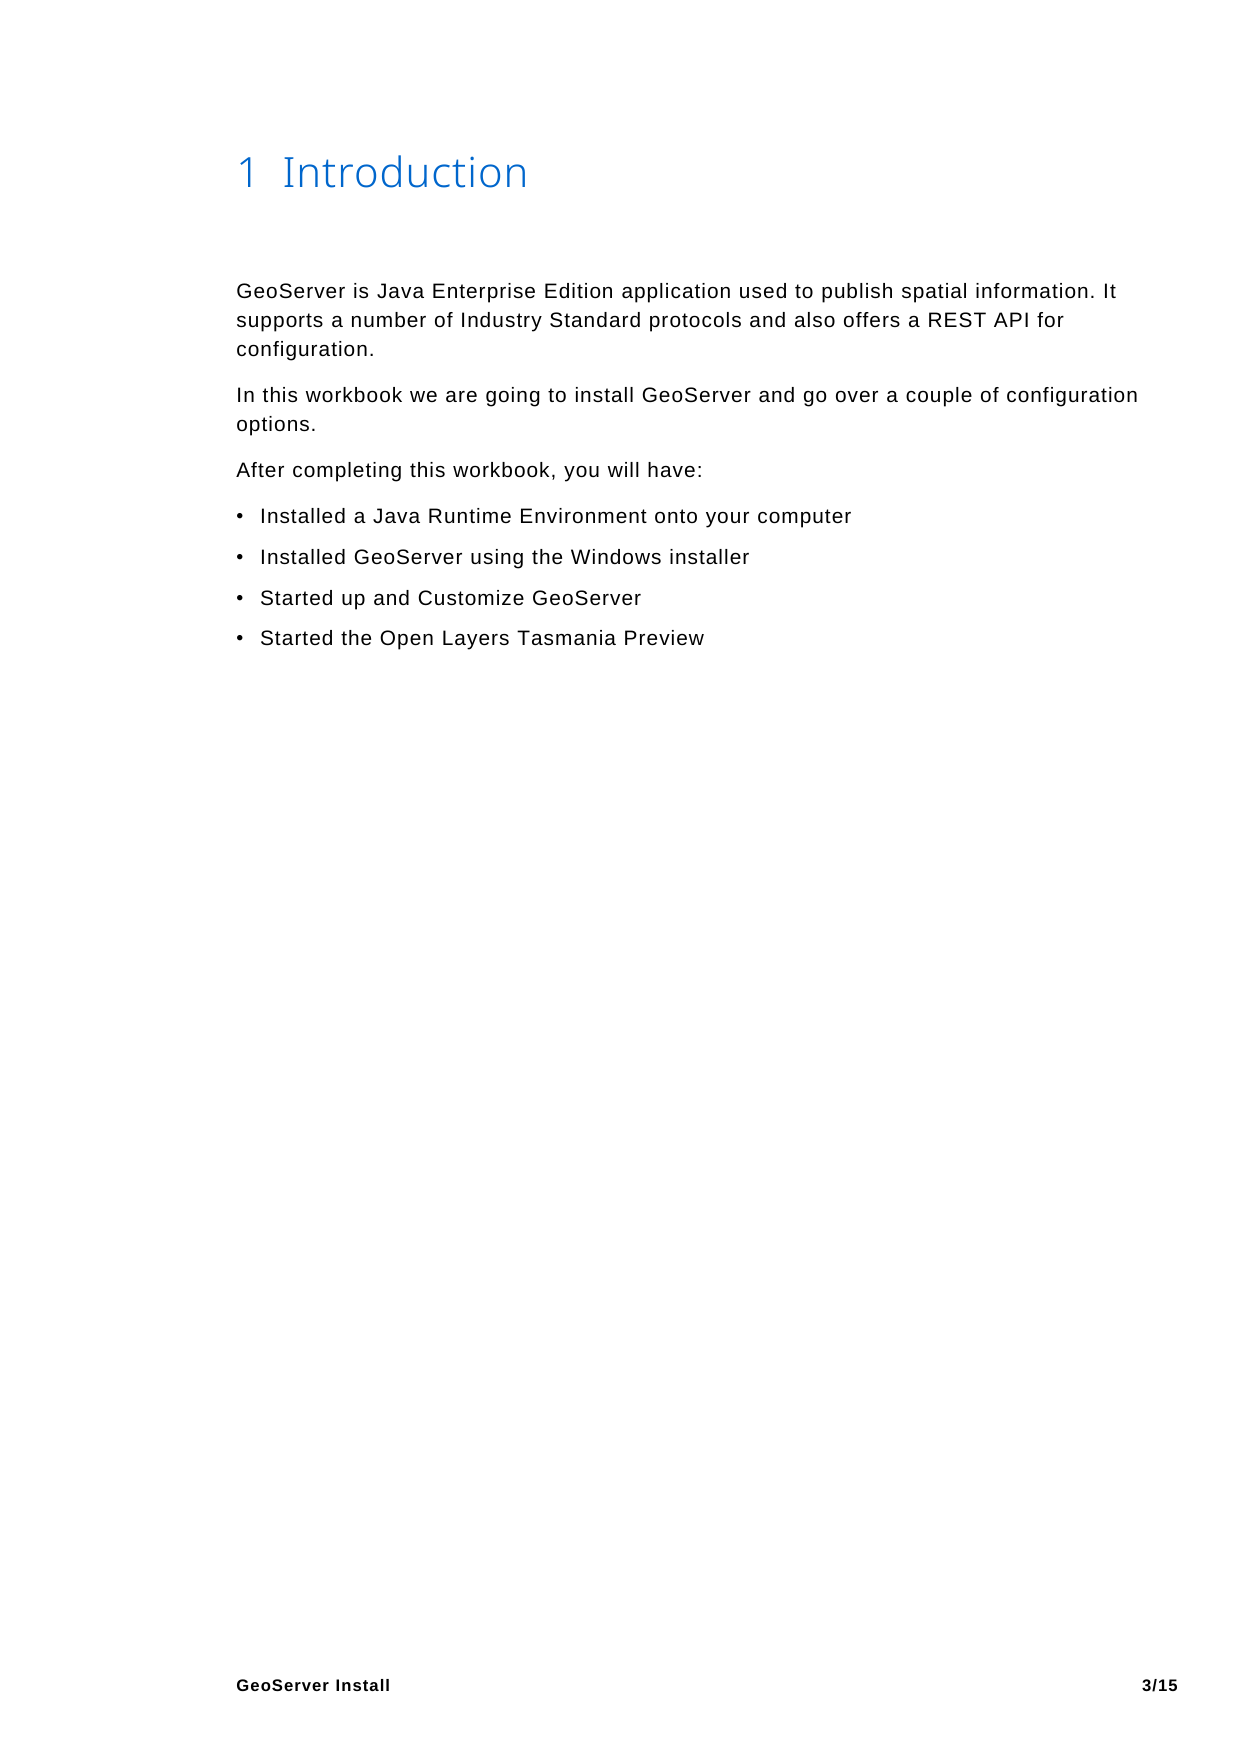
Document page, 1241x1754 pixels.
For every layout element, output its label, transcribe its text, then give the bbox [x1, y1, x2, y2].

text GeoServer is Java Enterprise Edition application used to publish spatial information. It supports a number of Industry Standard protocols and also offers a REST API for configuration. [236, 279, 1181, 360]
subtitle Introduction [236, 143, 1181, 200]
text In this workbook we are going to install GeoServer and go over a couple of configuration options. [236, 383, 1181, 436]
list Installed GeoServer using the Windows installer [236, 545, 1181, 569]
list Started up and Customize GeoServer [236, 586, 1181, 609]
list Installed a Java Runtime Environment onto your computer [236, 504, 1181, 528]
text After completing this workbook, you will have: [236, 458, 1181, 482]
list Started the Open Layers Tasmania Preview [236, 626, 1181, 650]
